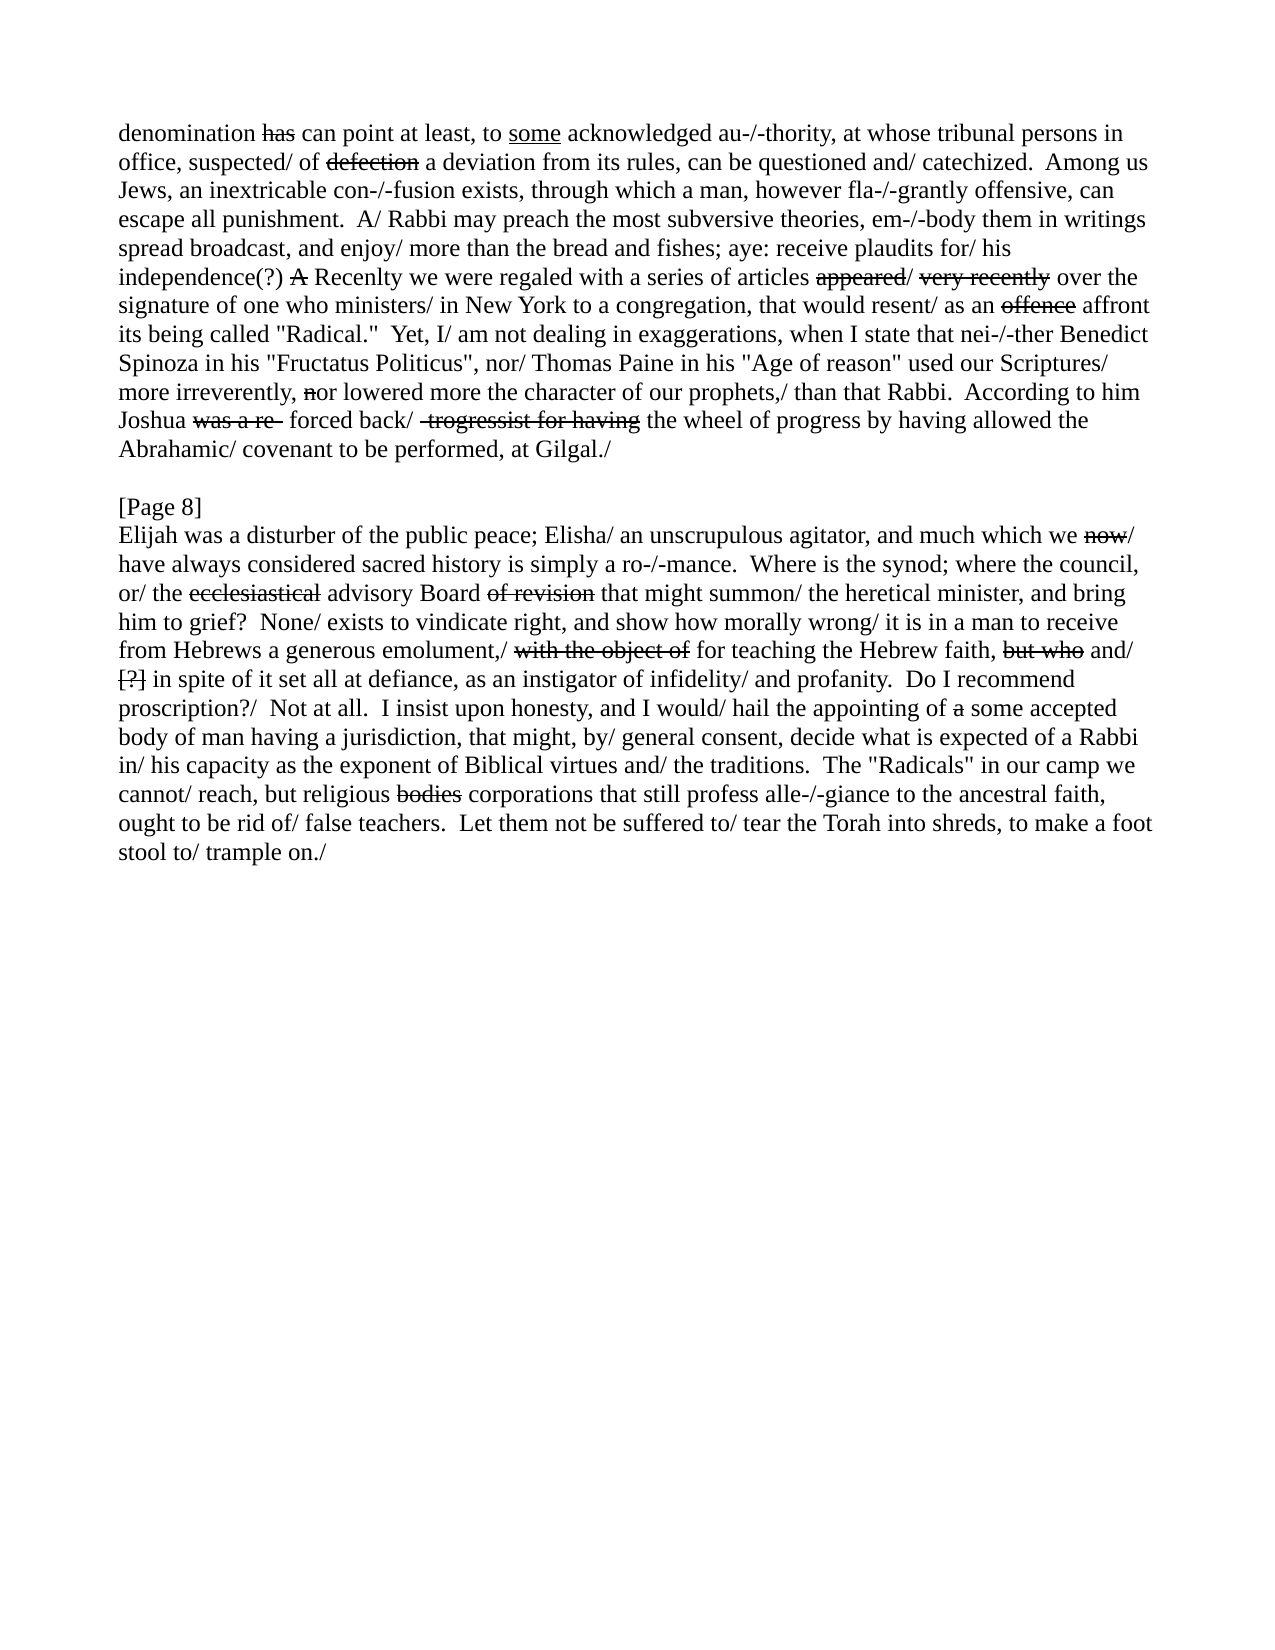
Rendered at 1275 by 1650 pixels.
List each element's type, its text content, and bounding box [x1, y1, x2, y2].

text denomination has can point at least, to some acknowledged au-/-thority, at whose tribunal persons in office, suspected/ of defection a deviation from its rules, can be questioned and/ catechized. Among us Jews, an inextricable con-/-fusion exists, through which a man, however fla-/-grantly offensive, can escape all punishment. A/ Rabbi may preach the most subversive theories, em-/-body them in writings spread broadcast, and enjoy/ more than the bread and fishes; aye: receive plaudits for/ his independence(?) A Recenlty we were regaled with a series of articles appeared/ very recently over the signature of one who ministers/ in New York to a congregation, that would resent/ as an offence affront its being called "Radical." Yet, I/ am not dealing in exaggerations, when I state that nei-/-ther Benedict Spinoza in his "Fructatus Politicus", nor/ Thomas Paine in his "Age of reason" used our Scriptures/ more irreverently, nor lowered more the character of our prophets,/ than that Rabbi. According to him Joshua was a re- forced back/ -trogressist for having the wheel of progress by having allowed the Abrahamic/ covenant to be performed, at Gilgal./ [118, 118, 1157, 463]
text Elijah was a disturber of the public peace; Elisha/ an unscrupulous agitator, and much which we now/ have always considered sacred history is simply a ro-/-mance. Where is the synod; where the council, or/ the ecclesiastical advisory Board of revision that might summon/ the heretical minister, and bring him to grief? None/ exists to vindicate right, and show how morally wrong/ it is in a man to receive from Hebrews a generous emolument,/ with the object of for teaching the Hebrew faith, but who and/ [?] in spite of it set all at defiance, as an instigator of infidelity/ and profanity. Do I recommend proscription?/ Not at all. I insist upon honesty, and I would/ hail the appointing of a some accepted body of man having a jurisdiction, that might, by/ general consent, decide what is expected of a Rabbi in/ his capacity as the exponent of Biblical virtues and/ the traditions. The "Radicals" in our camp we cannot/ reach, but religious bodies corporations that still profess alle-/-giance to the ancestral faith, ought to be rid of/ false teachers. Let them not be suffered to/ tear the Torah into shreds, to make a foot stool to/ trample on./ [118, 521, 1157, 866]
text [Page 8] [118, 492, 1157, 521]
